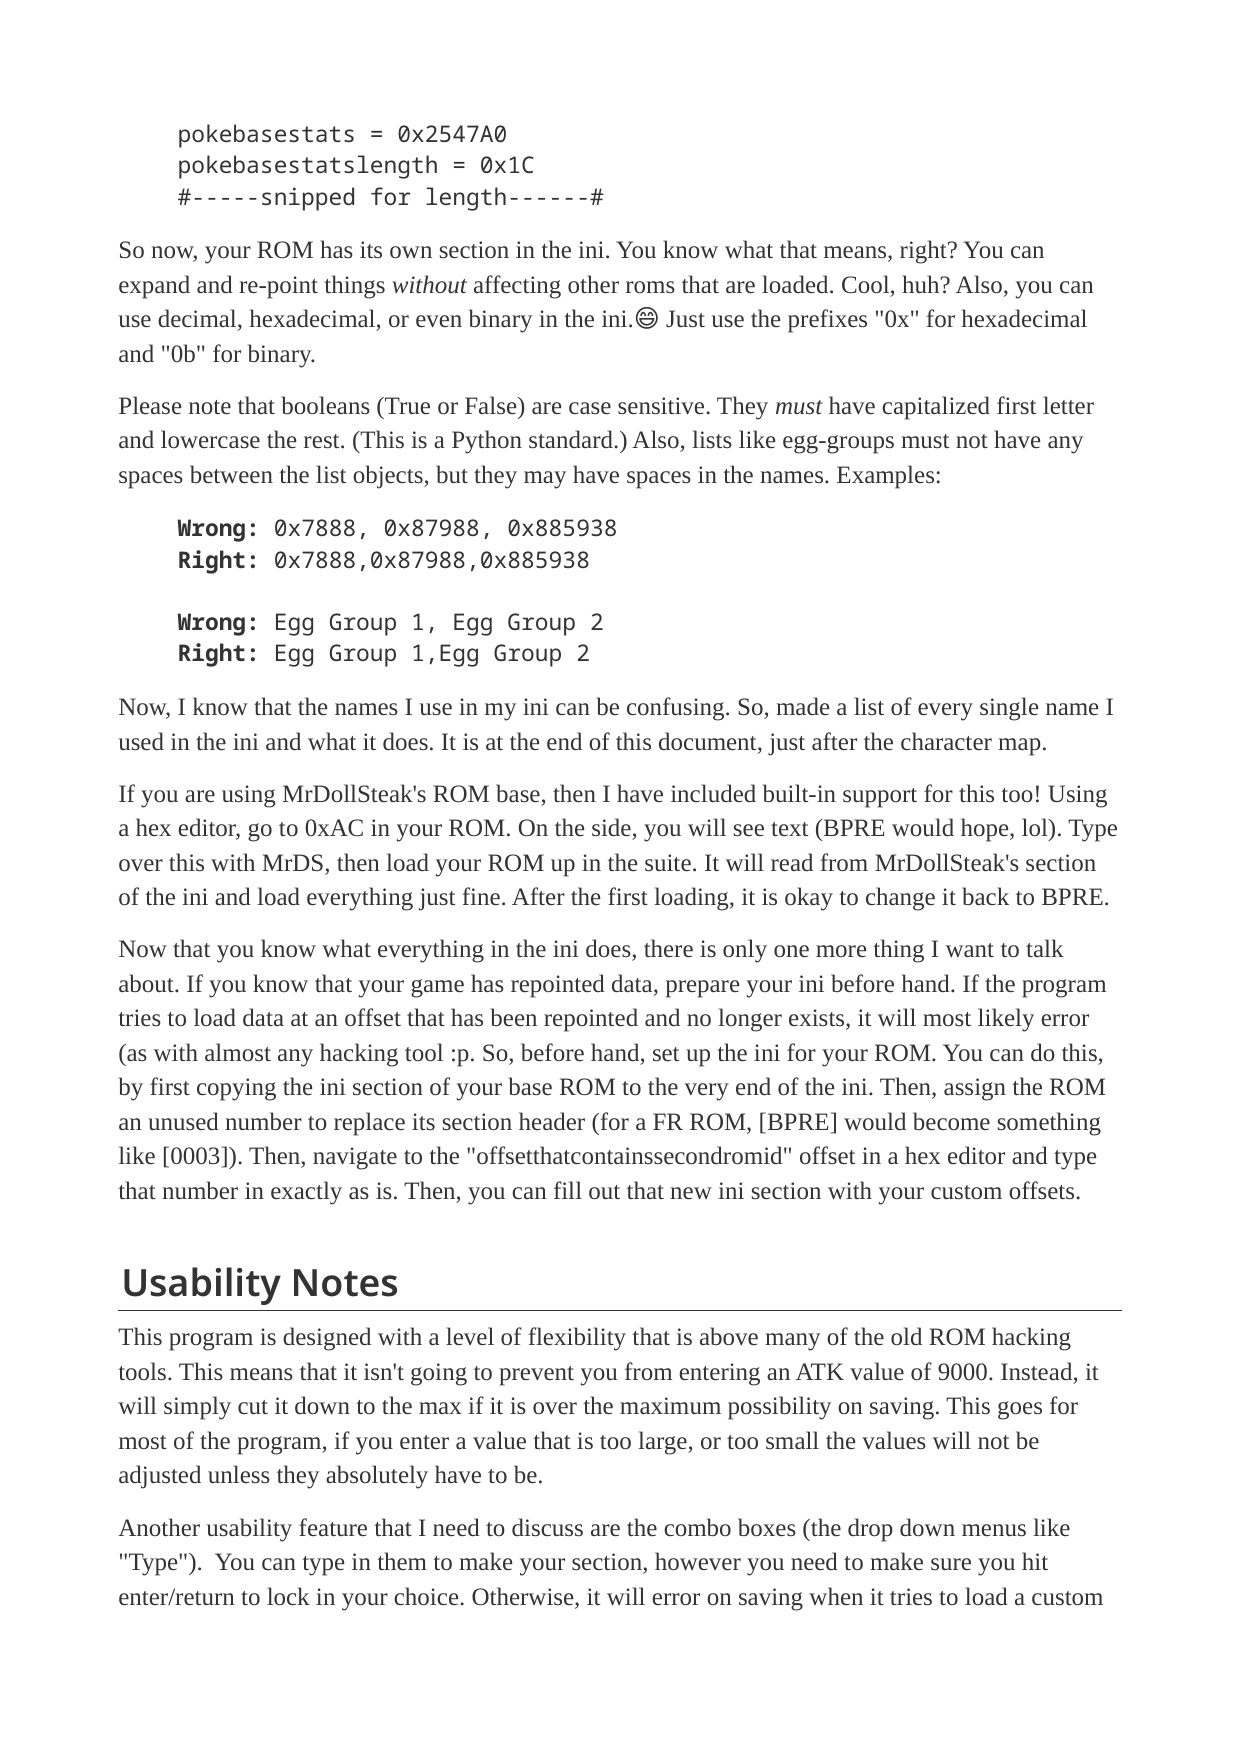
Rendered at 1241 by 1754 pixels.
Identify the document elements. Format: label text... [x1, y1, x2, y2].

text Wrong: Egg Group 1, Egg Group 2 [177, 606, 1122, 637]
text If you are using MrDollSteak's ROM base, then I have included built-in support for this too! Using a hex editor, go to 0xAC in your ROM. On the side, you will see text (BPRE would hope, lol). Type over this with MrDS, then load your ROM up in the suite. It will read from MrDollSteak's section of the ini and load everything just fine. After the first loading, it is okay to change it back to BPRE. [118, 779, 1122, 911]
text Another usability feature that I need to discuss are the combo boxes (the drop down menus like "Type"). You can type in them to make your section, however you need to make sure you hit enter/return to lock in your choice. Otherwise, it will error on saving when it tries to load a custom [118, 1513, 1122, 1610]
text Wrong: 0x7888, 0x87988, 0x885938 [177, 512, 1122, 543]
text So now, your ROM has its own section in the ini. You know what that means, right? You can expand and re-point things without affecting other roms that are loaded. Cool, huh? Also, you can use decimal, hexadecimal, or even binary in the ini.😄 Just use the prefixes "0x" for hexadecimal and "0b" for binary. [118, 236, 1122, 368]
text Right: 0x7888,0x87988,0x885938 [177, 543, 1122, 575]
text #-----snipped for length------# [177, 181, 1122, 212]
text Right: Egg Group 1,Egg Group 2 [177, 637, 1122, 668]
text This program is designed with a level of flexibility that is above many of the old ROM hacking tools. This means that it isn't going to prevent you from entering an ATK value of 9000. Instead, it will simply cut it down to the max if it is over the maximum possibility on saving. This goes for most of the program, if you enter a value that is too large, or too small the values will not be adjusted unless they absolutely have to be. [118, 1322, 1122, 1489]
text pokebasestats = 0x2547A0 [177, 118, 1122, 149]
text Please note that booleans (True or False) are case sensitive. They must have capitalized first letter and lowercase the rest. (This is a Python standard.) Also, lists like egg-groups must not have any spaces between the list objects, but they may have spaces in the names. Examples: [118, 391, 1122, 489]
subtitle Usability Notes [118, 1253, 1122, 1310]
text Now that you know what everything in the ini does, there is only one more thing I want to talk about. If you know that your game has repointed data, prepare your ini before hand. If the program tries to load data at an offset that has been repointed and no longer exists, it will most likely error (as with almost any hacking tool :p. So, before hand, set up the ini for your ROM. You can do this, by first copying the ini section of your base ROM to the very end of the ini. Then, assign the ROM an unused number to replace its section header (for a FR ROM, [BPRE] would become something like [0003]). Then, navigate to the "offsetthatcontainssecondromid" offset in a hex editor and type that number in exactly as is. Then, you can fill out that new ini section with your custom offsets. [118, 934, 1122, 1204]
text pokebasestatslength = 0x1C [177, 149, 1122, 181]
text Now, I know that the names I use in my ini can be confusing. So, made a list of every single name I used in the ini and what it does. It is at the end of this document, just after the character map. [118, 692, 1122, 755]
